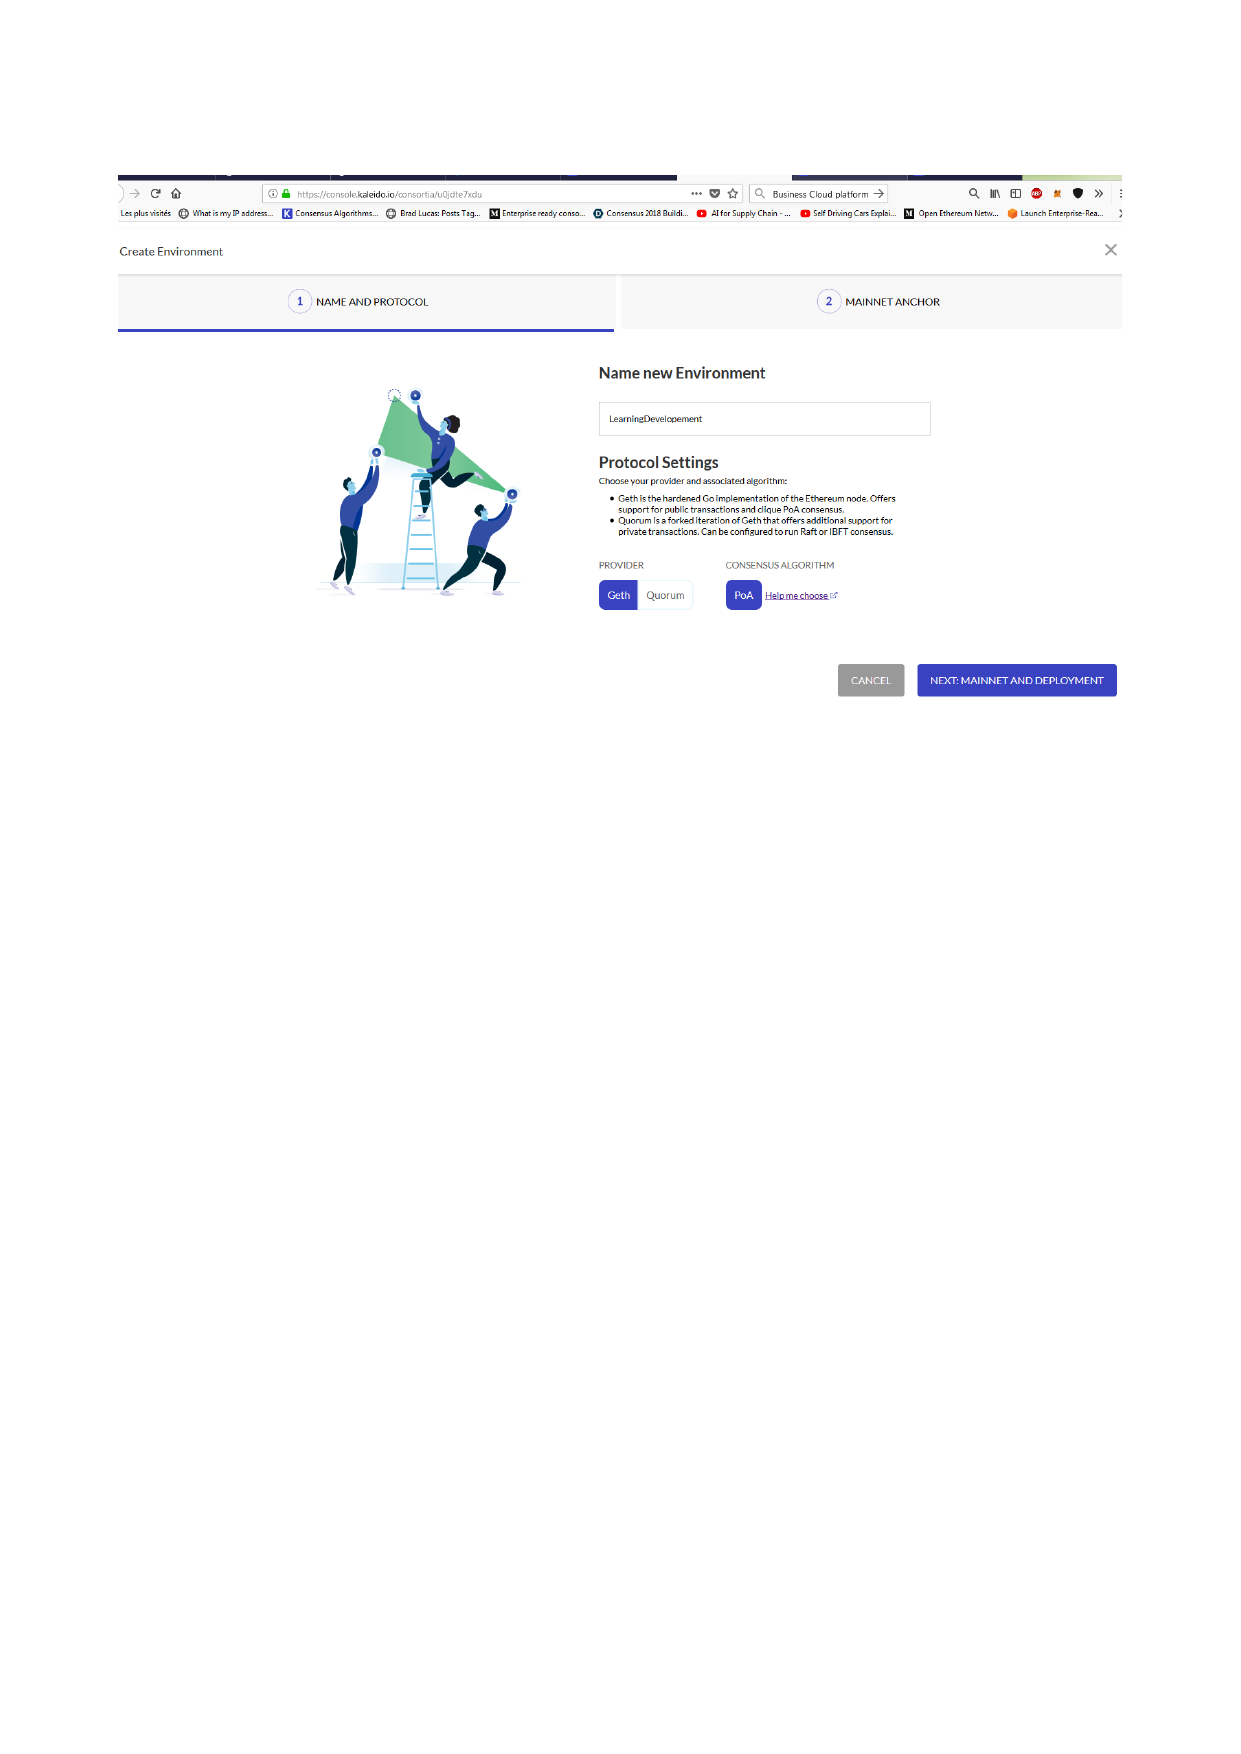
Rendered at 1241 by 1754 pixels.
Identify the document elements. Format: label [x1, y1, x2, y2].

picture [118, 175, 1123, 704]
